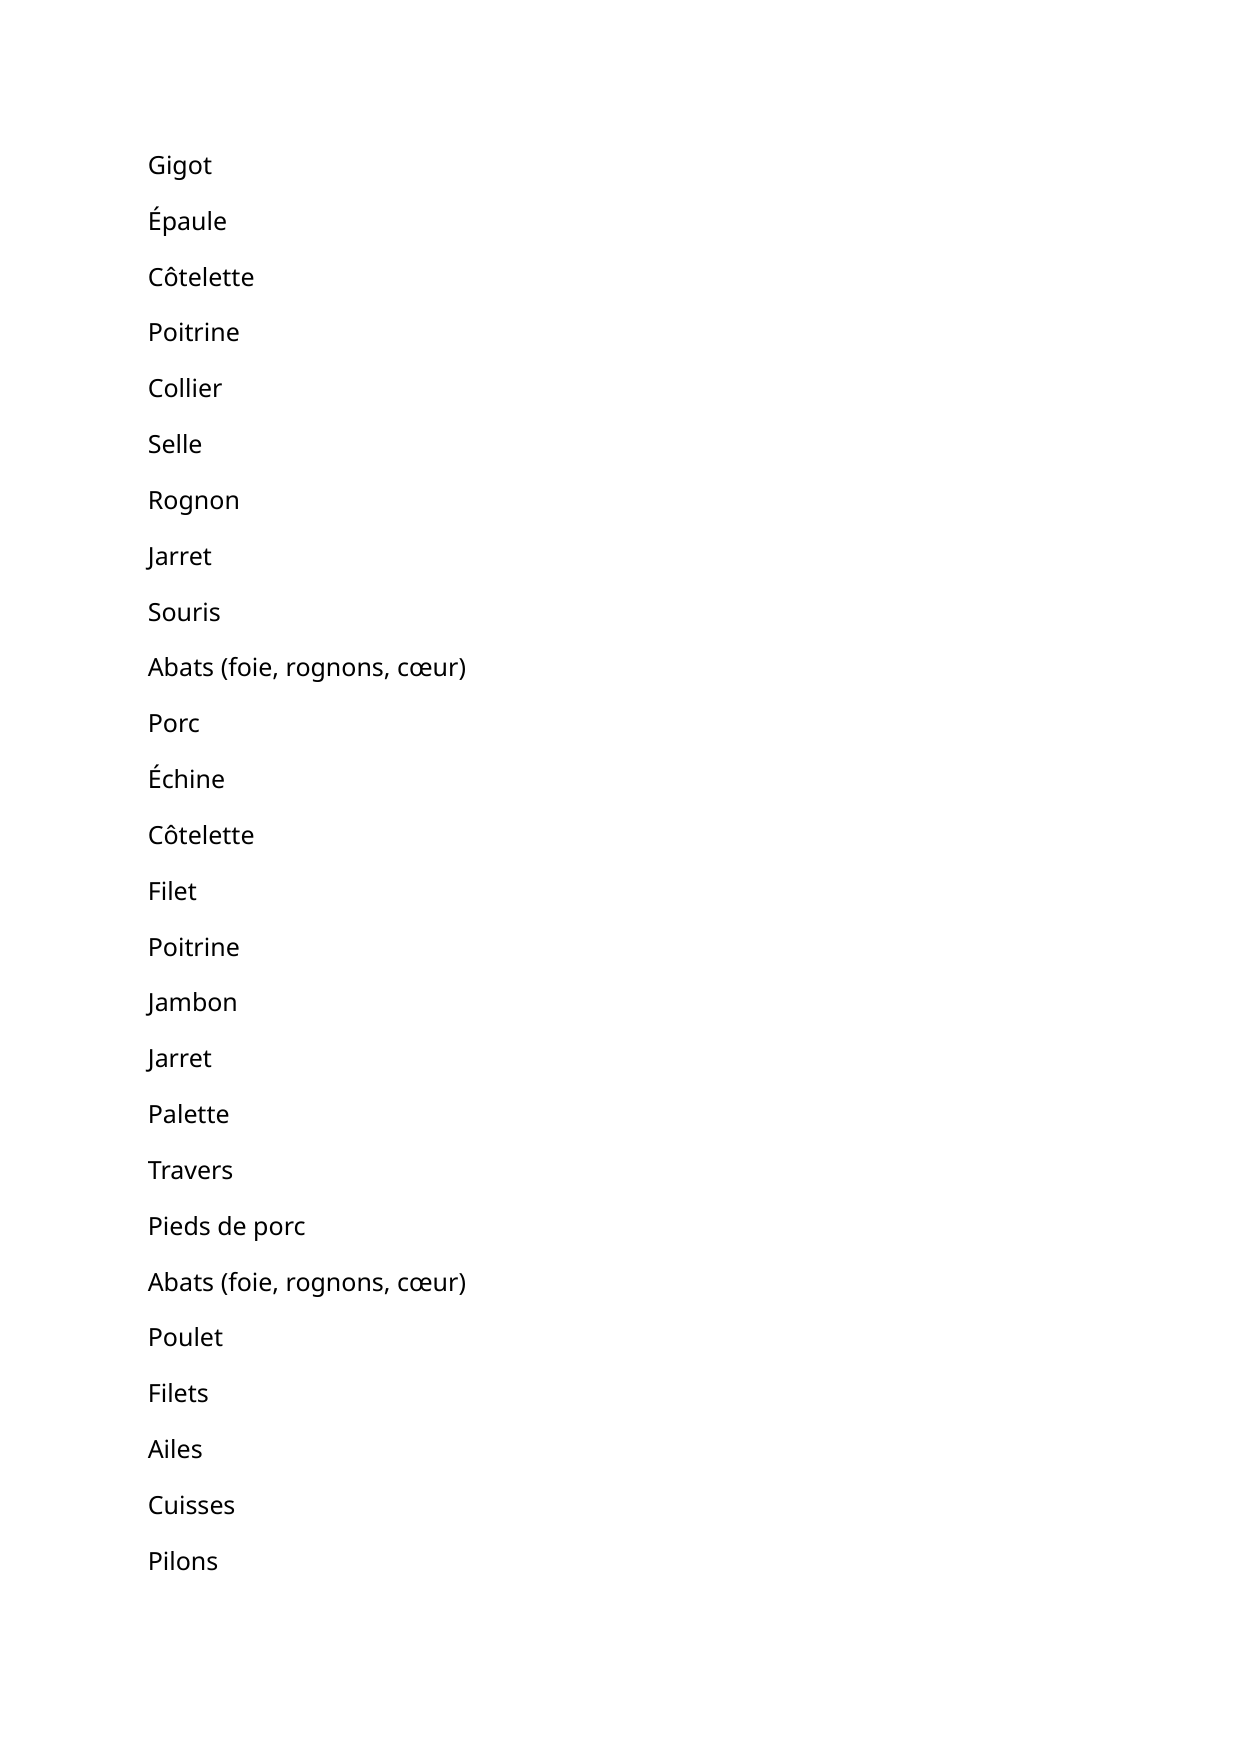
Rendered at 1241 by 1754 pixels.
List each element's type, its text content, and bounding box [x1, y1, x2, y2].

text Pilons [148, 1543, 1093, 1577]
text Jambon [148, 985, 1093, 1019]
text Filets [148, 1376, 1093, 1410]
text Selle [148, 427, 1093, 461]
text Cuisses [148, 1488, 1093, 1522]
text Jarret [148, 1041, 1093, 1075]
text Abats (foie, rognons, cœur) [148, 1264, 1093, 1298]
text Abats (foie, rognons, cœur) [148, 650, 1093, 684]
text Épaule [148, 203, 1093, 237]
text Ailes [148, 1432, 1093, 1466]
text Porc [148, 706, 1093, 740]
text Poitrine [148, 315, 1093, 349]
text Poulet [148, 1320, 1093, 1354]
text Travers [148, 1153, 1093, 1187]
text Pieds de porc [148, 1208, 1093, 1242]
text Jarret [148, 538, 1093, 572]
text Poitrine [148, 929, 1093, 963]
text Souris [148, 594, 1093, 628]
text Échine [148, 762, 1093, 796]
text Filet [148, 873, 1093, 907]
text Collier [148, 371, 1093, 405]
text Gigot [148, 148, 1093, 182]
text Côtelette [148, 818, 1093, 852]
text Palette [148, 1097, 1093, 1131]
text Rognon [148, 483, 1093, 517]
text Côtelette [148, 259, 1093, 293]
